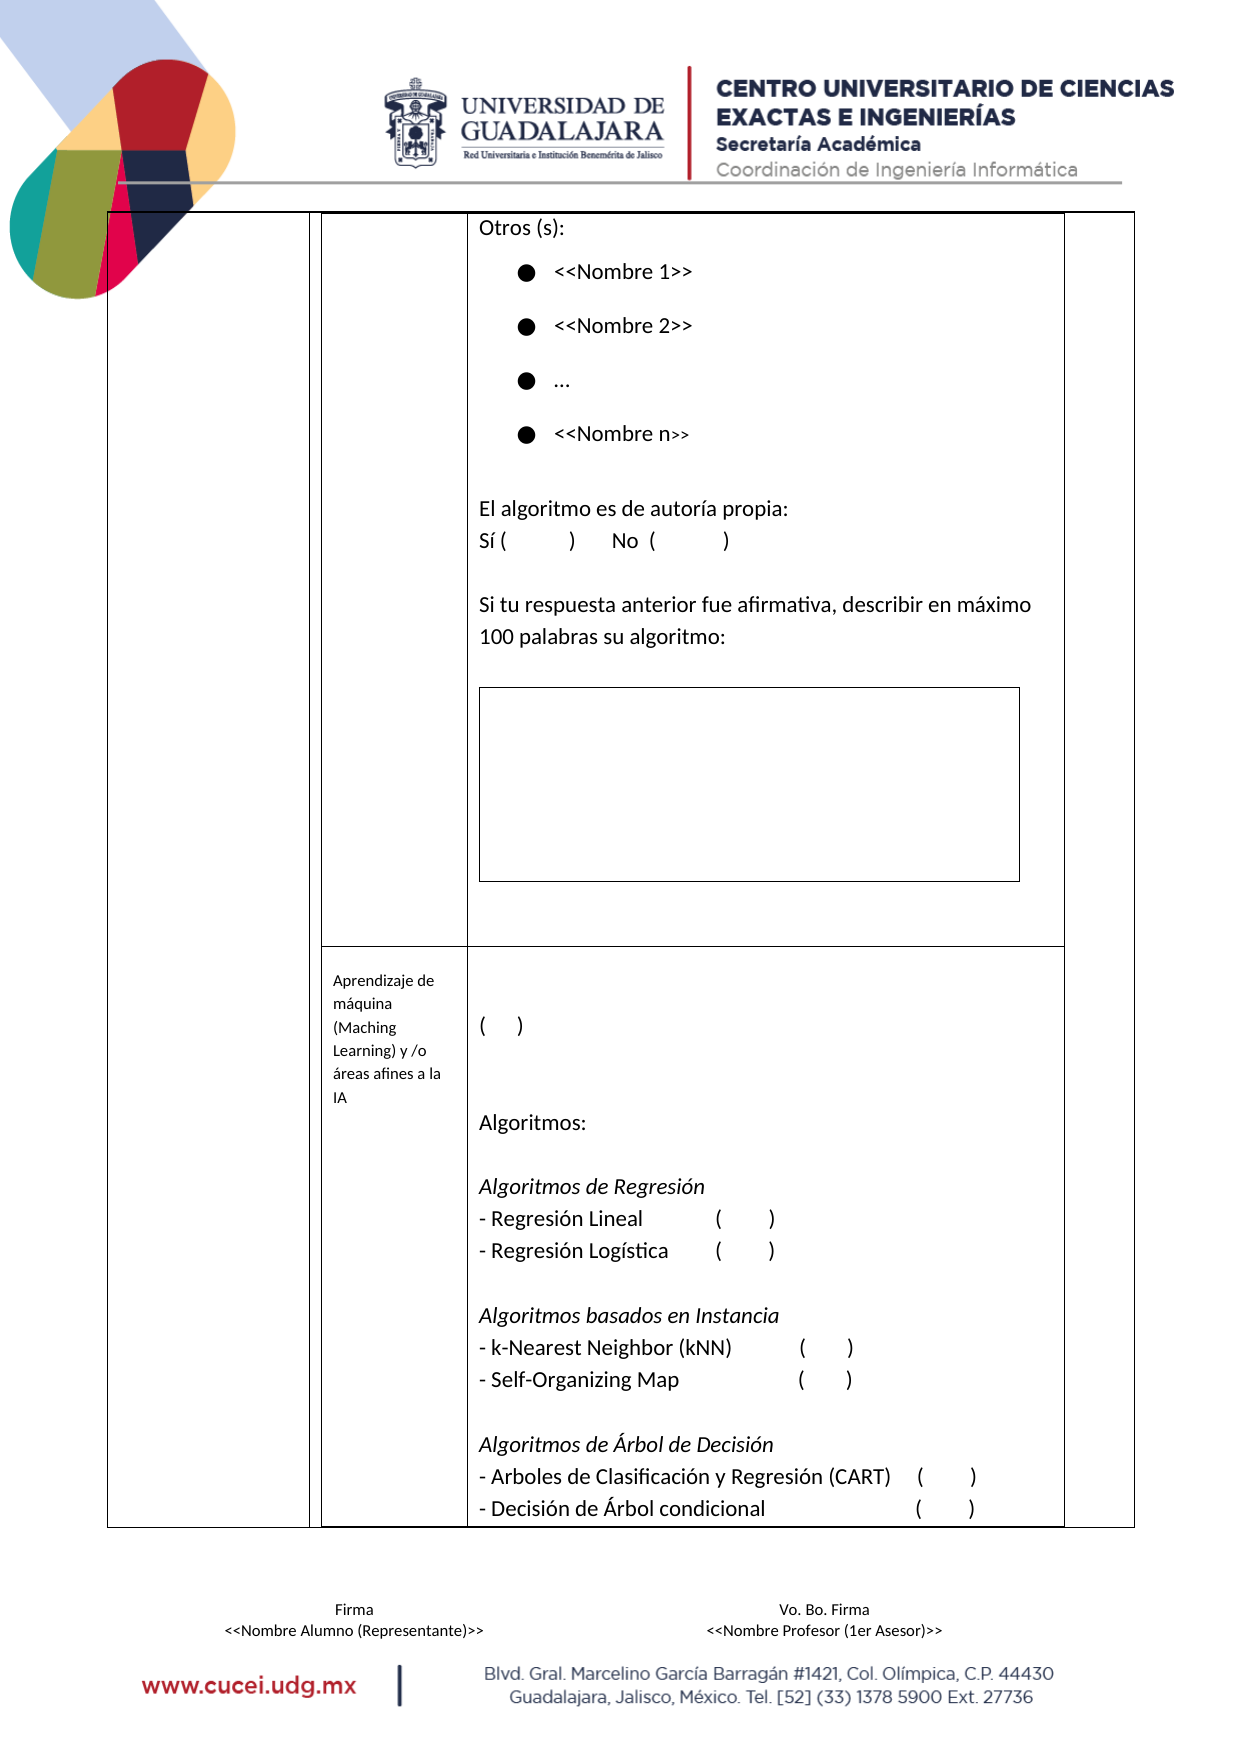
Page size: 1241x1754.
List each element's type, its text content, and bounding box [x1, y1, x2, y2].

table_cell [322, 214, 467, 946]
table_cell [310, 213, 321, 1527]
table_cell ( ) Algoritmos: Árboles de decisión ( ) El algoritmo K-means ( ) Máquinas de vectores de soporte ( ) El algoritmo a priori ( ) El algoritmo EM ( ) Algoritmo PageRank ( ) Algoritmo AdaBoost ( ) Algoritmo del vecino k más cercano ( ) Naive Baye ( ) Algoritmo CART ( ) Otros (s): <<Nombre 1>> <<Nombre 2>> … <<Nombre n>> El algoritmo es de autoría propia: Sí ( ) No ( ) Si tu respuesta anterior fue afirmativa, describir en máximo 100 palabras su algoritmo: [468, 214, 1064, 946]
table_cell ( ) Algoritmos: Algoritmos de Regresión - Regresión Lineal ( ) - Regresión Logística ( ) Algoritmos basados en Instancia - k-Nearest Neighbor (kNN) ( ) - Self-Organizing Map ( ) Algoritmos de Árbol de Decisión - Arboles de Clasificación y Regresión (CART) ( ) - Decisión de Árbol condicional ( ) [468, 947, 1064, 1526]
picture [0, 0, 1241, 1751]
table_header [480, 688, 1019, 881]
table_cell [1065, 213, 1134, 1527]
table_cell Aprendizaje de máquina (Maching Learning) y /o áreas afines a la IA [322, 947, 467, 1526]
table_cell [108, 213, 309, 1527]
